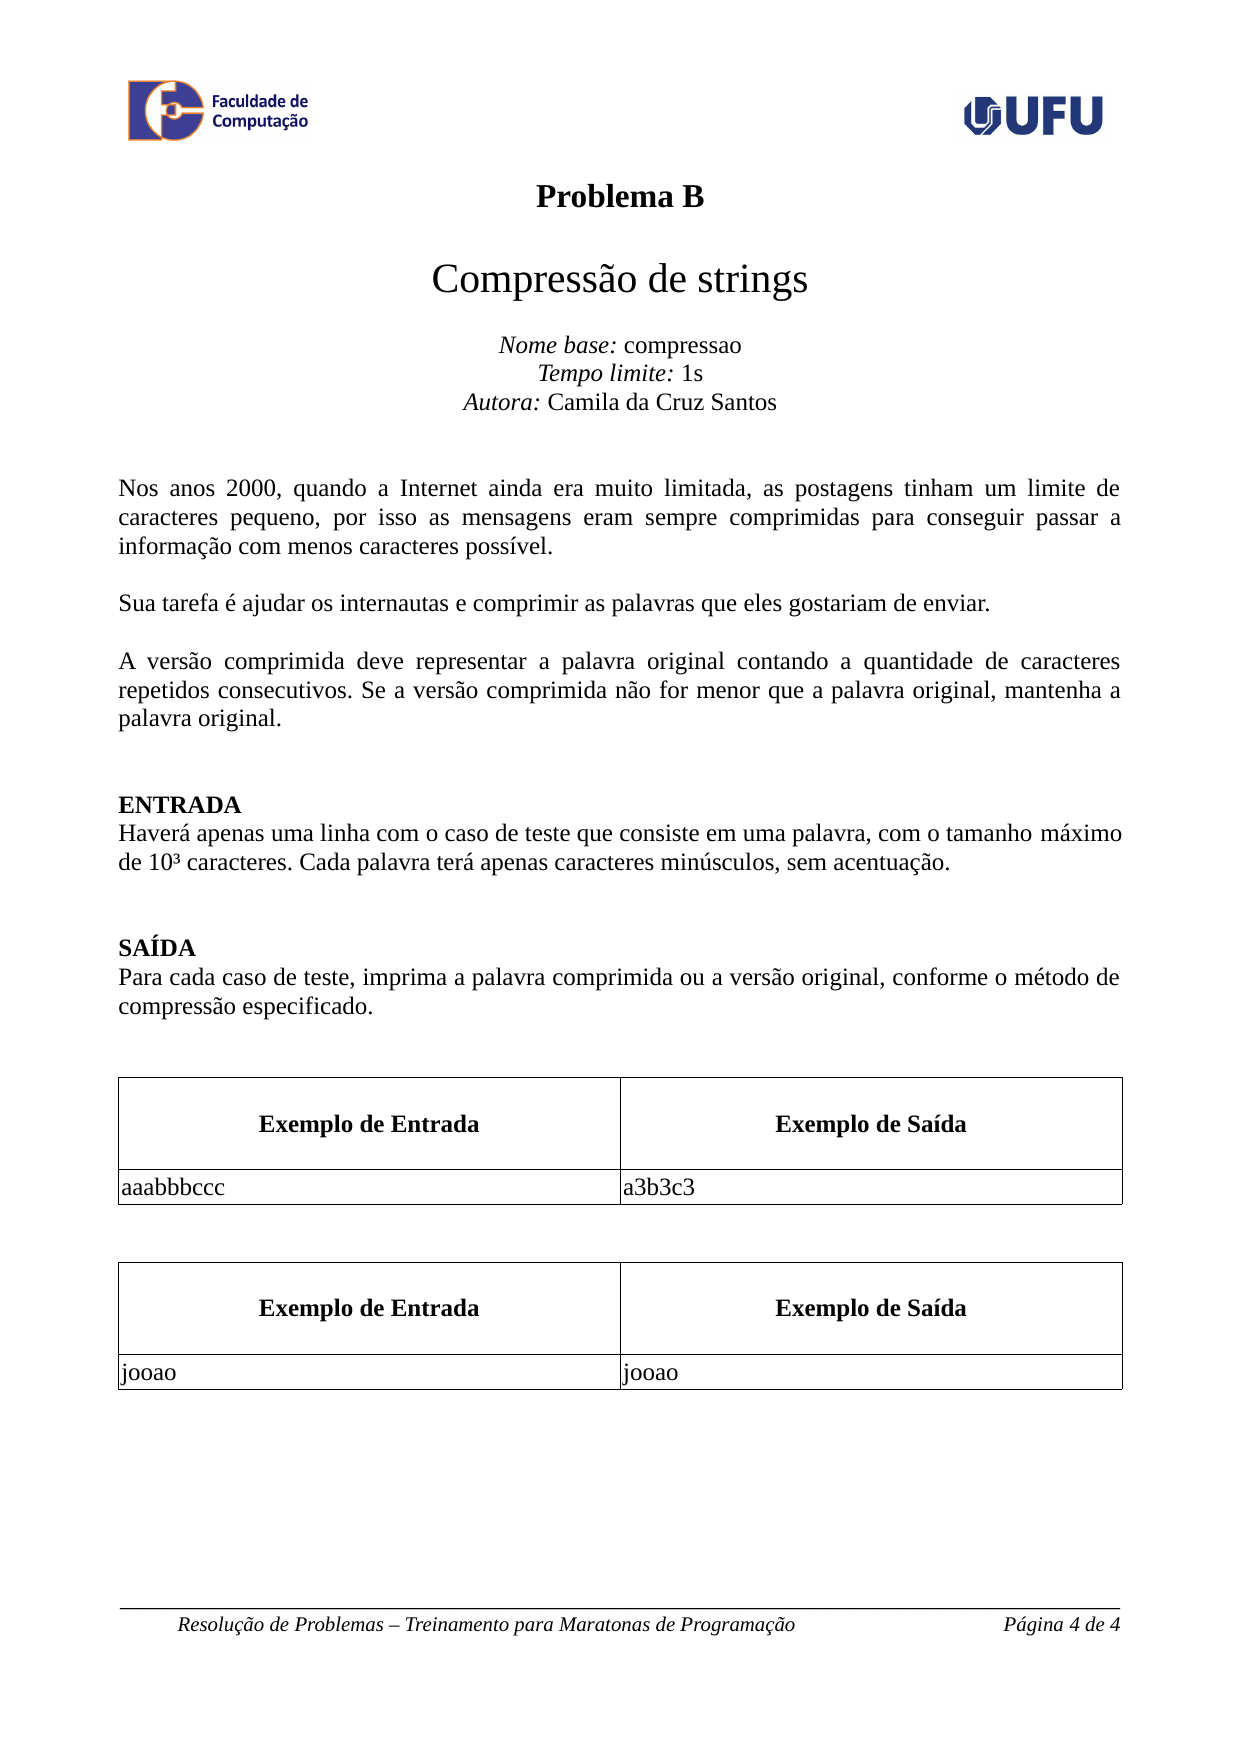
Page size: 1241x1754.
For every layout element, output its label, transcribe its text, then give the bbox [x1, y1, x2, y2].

text Problema B [118, 176, 1122, 215]
text Compressão de strings [118, 253, 1122, 301]
table_header Exemplo de Entrada [119, 1263, 620, 1354]
text Sua tarefa é ajudar os internautas e comprimir as palavras que eles gostariam de enviar. [118, 588, 1122, 617]
text ENTRADA [118, 790, 1122, 818]
text Nome base: compressao [118, 330, 1122, 358]
text Autora: Camila da Cruz Santos [118, 387, 1122, 416]
table_cell jooao [119, 1355, 620, 1388]
picture [950, 90, 1113, 141]
text Nos anos 2000, quando a Internet ainda era muito limitada, as postagens tinham um limite de caracteres pequeno, por isso as mensagens eram sempre comprimidas para conseguir passar a informação com menos caracteres possível. [118, 473, 1122, 560]
text SAÍDA [118, 933, 1122, 962]
text Tempo limite: 1s [118, 358, 1122, 387]
picture [126, 79, 310, 142]
table_header Exemplo de Saída [621, 1263, 1122, 1354]
table_cell aaabbbccc [119, 1170, 620, 1204]
text A versão comprimida deve representar a palavra original contando a quantidade de caracteres repetidos consecutivos. Se a versão comprimida não for menor que a palavra original, mantenha a palavra original. [118, 646, 1122, 732]
table_cell a3b3c3 [621, 1170, 1122, 1204]
table_header Exemplo de Saída [621, 1078, 1122, 1169]
table_header Exemplo de Entrada [119, 1078, 620, 1169]
text Para cada caso de teste, imprima a palavra comprimida ou a versão original, conforme o método de compressão especificado. [118, 962, 1122, 1020]
text Haverá apenas uma linha com o caso de teste que consiste em uma palavra, com o tamanho máximo de 10³ caracteres. Cada palavra terá apenas caracteres minúsculos, sem acentuação. [118, 818, 1122, 876]
table_cell jooao [621, 1355, 1122, 1388]
